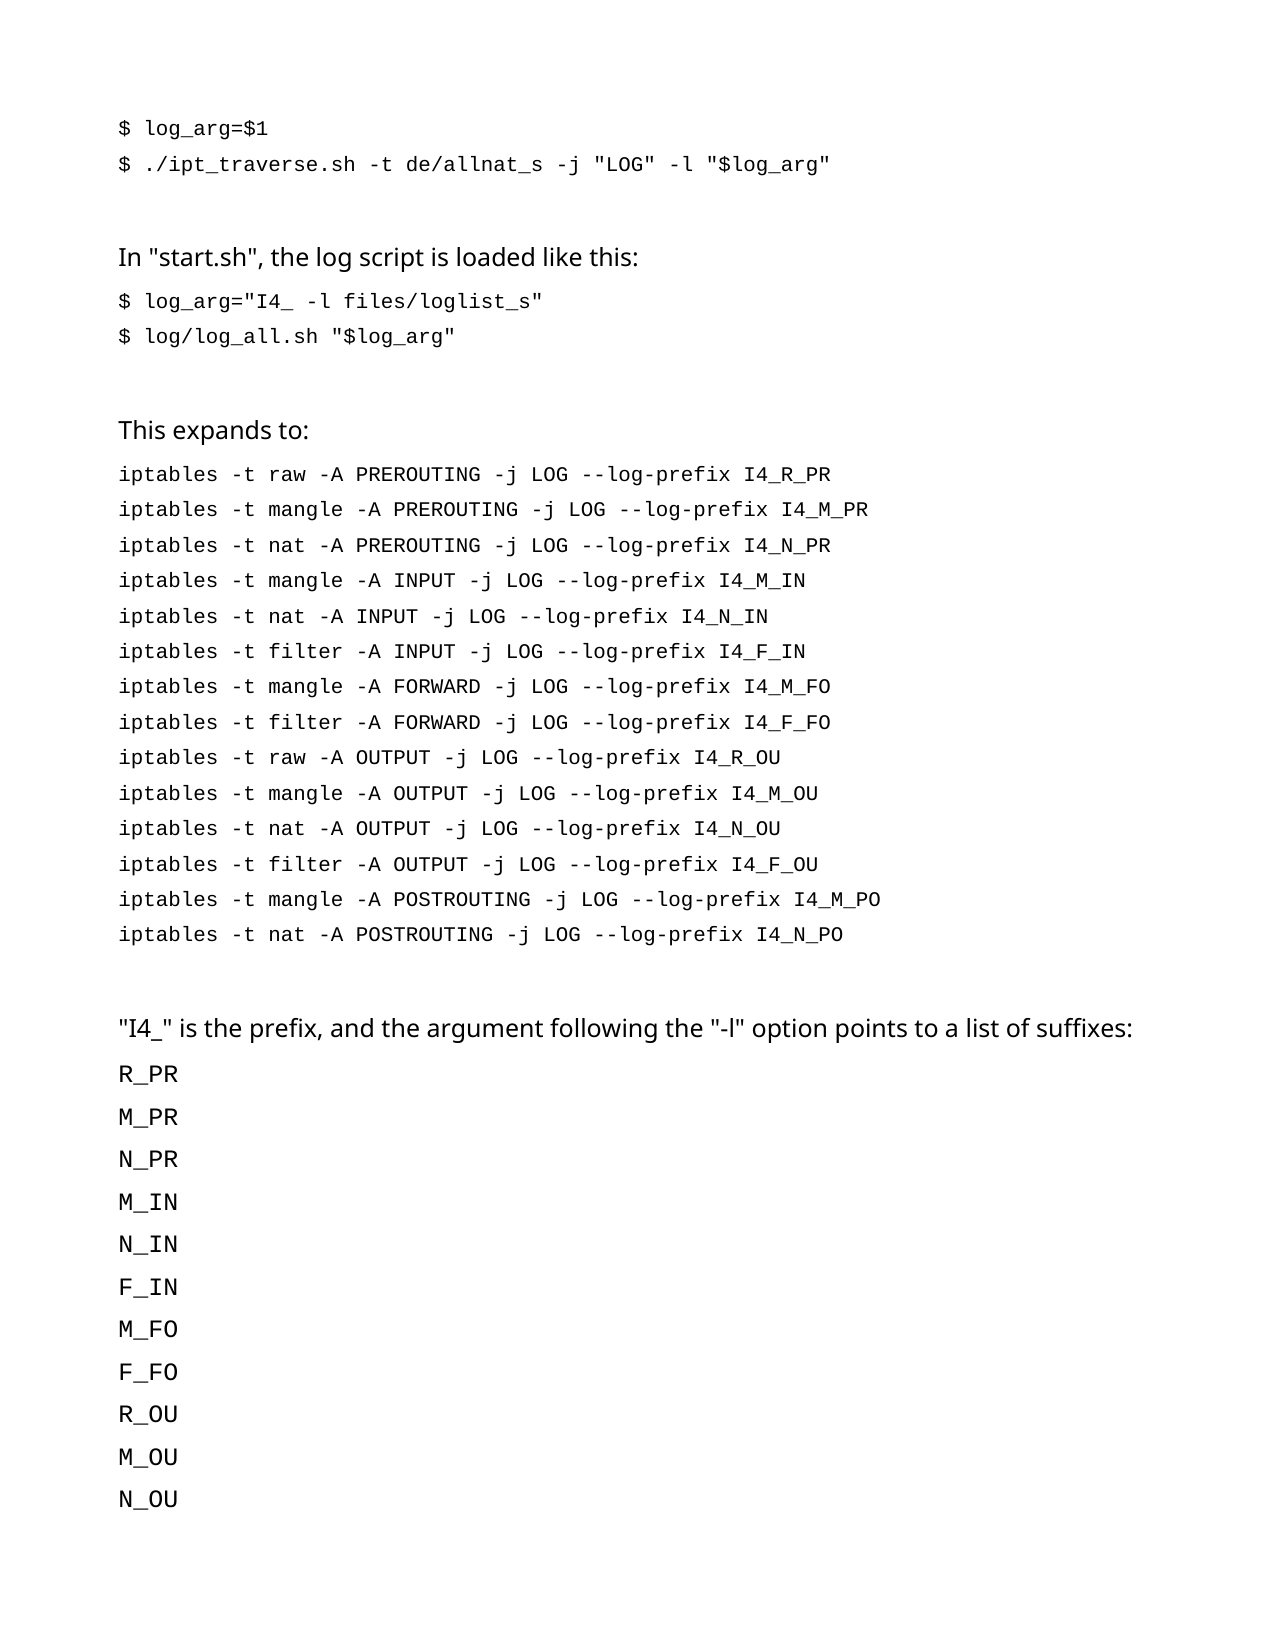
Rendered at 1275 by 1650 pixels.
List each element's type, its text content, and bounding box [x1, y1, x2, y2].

text M_IN [118, 1189, 1157, 1218]
text iptables -t raw -A OUTPUT -j LOG --log-prefix I4_R_OU [118, 747, 1157, 771]
text F_FO [118, 1359, 1157, 1388]
text N_OU [118, 1487, 1157, 1515]
text N_PR [118, 1147, 1157, 1175]
text $ log/log_all.sh "$log_arg" [118, 326, 1157, 350]
text $ ./ipt_traverse.sh -t de/allnat_s -j "LOG" -l "$log_arg" [118, 153, 1157, 177]
text iptables -t nat -A POSTROUTING -j LOG --log-prefix I4_N_PO [118, 924, 1157, 948]
text R_PR [118, 1062, 1157, 1090]
text $ log_arg=$1 [118, 118, 1157, 142]
text iptables -t nat -A INPUT -j LOG --log-prefix I4_N_IN [118, 606, 1157, 629]
text F_IN [118, 1274, 1157, 1303]
text M_FO [118, 1317, 1157, 1345]
text iptables -t mangle -A POSTROUTING -j LOG --log-prefix I4_M_PO [118, 889, 1157, 913]
text $ log_arg="I4_ -l files/loglist_s" [118, 291, 1157, 315]
text iptables -t filter -A INPUT -j LOG --log-prefix I4_F_IN [118, 641, 1157, 665]
text iptables -t nat -A PREROUTING -j LOG --log-prefix I4_N_PR [118, 535, 1157, 558]
text M_OU [118, 1444, 1157, 1473]
text iptables -t nat -A OUTPUT -j LOG --log-prefix I4_N_OU [118, 818, 1157, 842]
text R_OU [118, 1402, 1157, 1430]
text iptables -t mangle -A PREROUTING -j LOG --log-prefix I4_M_PR [118, 499, 1157, 523]
text iptables -t filter -A FORWARD -j LOG --log-prefix I4_F_FO [118, 712, 1157, 736]
text iptables -t mangle -A OUTPUT -j LOG --log-prefix I4_M_OU [118, 783, 1157, 806]
text M_PR [118, 1104, 1157, 1133]
text iptables -t mangle -A FORWARD -j LOG --log-prefix I4_M_FO [118, 676, 1157, 700]
text iptables -t filter -A OUTPUT -j LOG --log-prefix I4_F_OU [118, 853, 1157, 877]
text This expands to: [118, 413, 1157, 447]
text N_IN [118, 1232, 1157, 1260]
text iptables -t raw -A PREROUTING -j LOG --log-prefix I4_R_PR [118, 464, 1157, 488]
text In "start.sh", the log script is loaded like this: [118, 240, 1157, 274]
text "I4_" is the prefix, and the argument following the "-l" option points to a list of suffixes: [118, 1011, 1157, 1045]
text iptables -t mangle -A INPUT -j LOG --log-prefix I4_M_IN [118, 570, 1157, 594]
